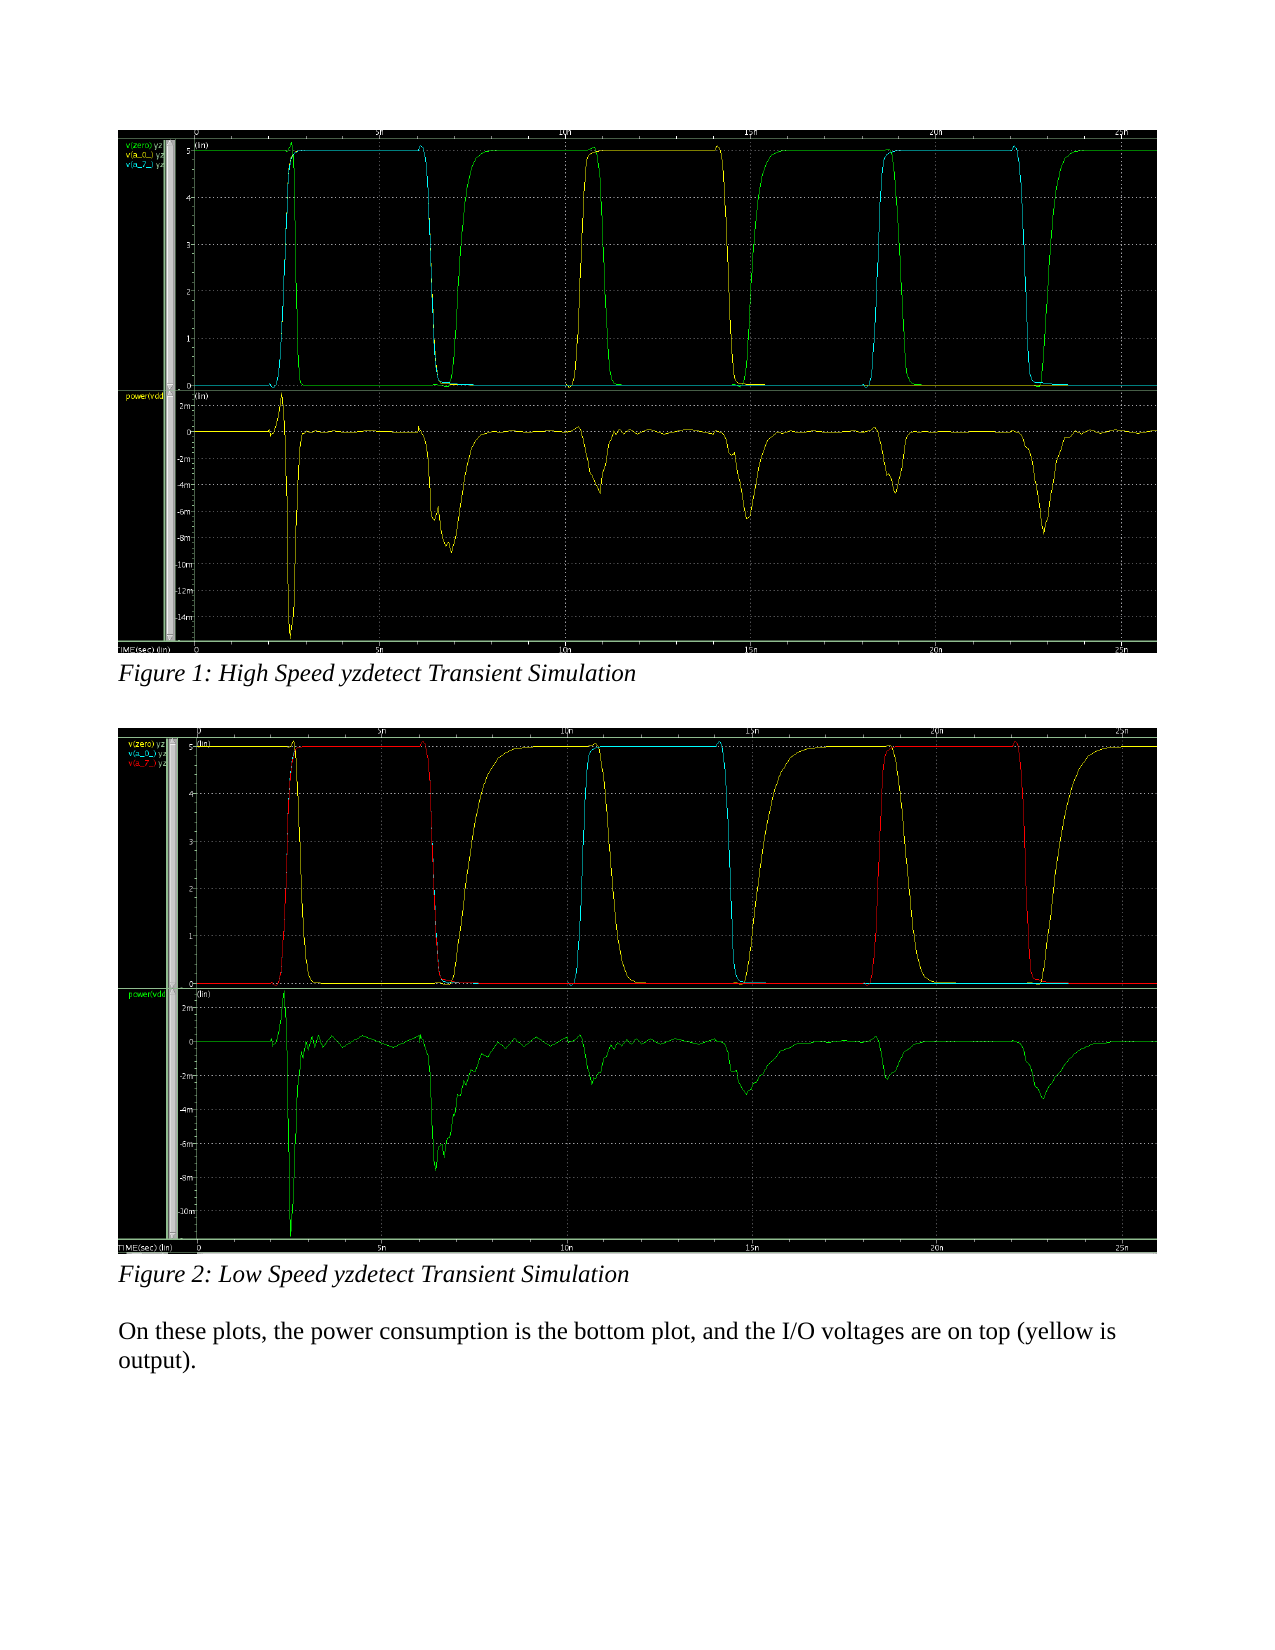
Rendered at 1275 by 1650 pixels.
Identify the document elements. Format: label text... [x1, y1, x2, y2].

text On these plots, the power consumption is the bottom plot, and the I/O voltages are on top (yellow is output). [118, 1316, 1157, 1374]
text Figure 1: High Speed yzdetect Transient Simulation [118, 653, 1157, 687]
picture [118, 728, 1157, 1254]
text Figure 2: Low Speed yzdetect Transient Simulation [118, 1254, 1157, 1287]
picture [118, 130, 1157, 653]
